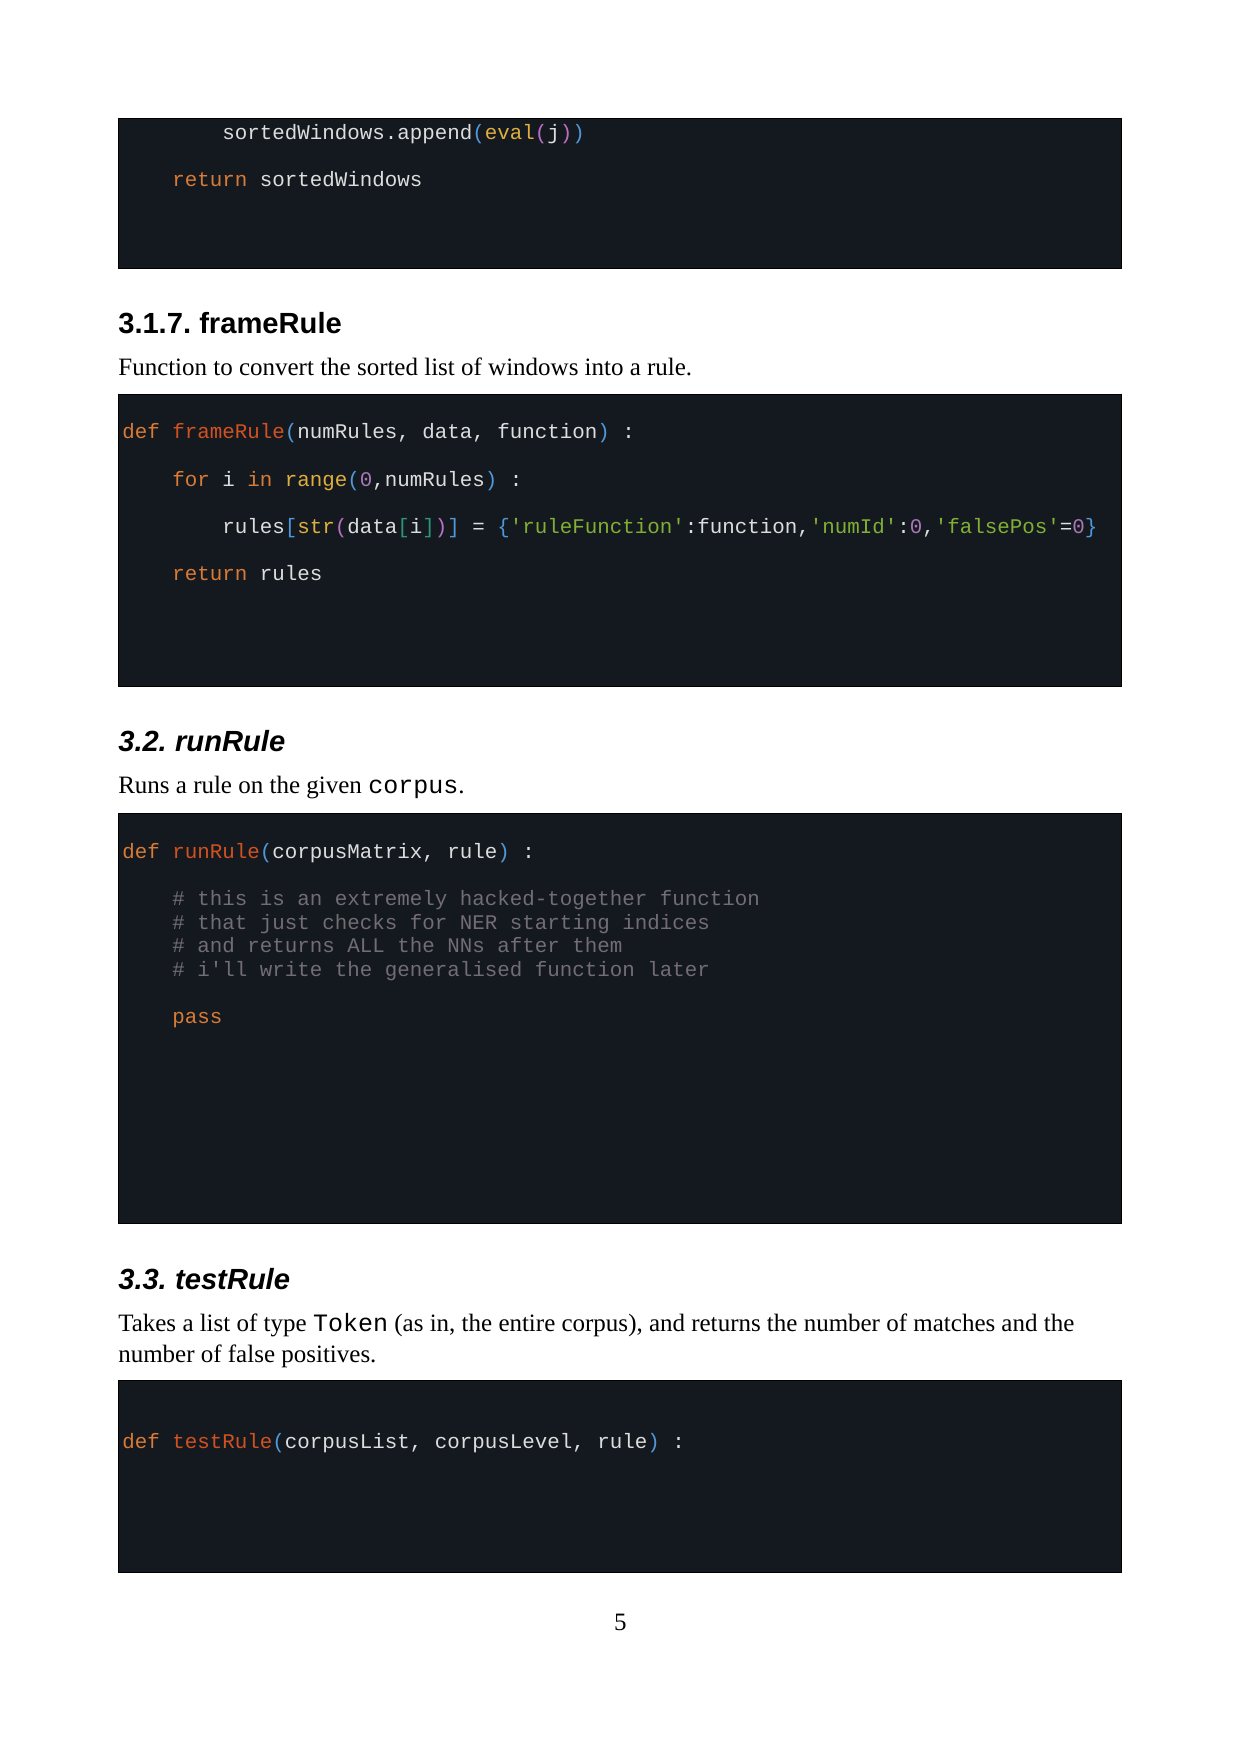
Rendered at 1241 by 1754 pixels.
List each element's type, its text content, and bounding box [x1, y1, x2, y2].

text Takes a list of type Token (as in, the entire corpus), and returns the number of matches and the number of false positives. [118, 1308, 1122, 1367]
text # and returns ALL the NNs after them [119, 932, 1121, 955]
text for i in range(0,numRules) : [119, 465, 1121, 488]
subtitle testRule [118, 1262, 1122, 1295]
text def testRule(corpusList, corpusLevel, rule) : [119, 1427, 1121, 1451]
text # that just checks for NER starting indices [119, 908, 1121, 932]
text pass [119, 1002, 1121, 1026]
text def frameRule(numRules, data, function) : [119, 417, 1121, 441]
subtitle frameRule [118, 306, 1122, 340]
text # this is an extremely hacked-together function [119, 884, 1121, 908]
text Runs a rule on the given corpus. [118, 770, 1122, 801]
text return rules [119, 559, 1121, 583]
text def runRule(corpusMatrix, rule) : [119, 837, 1121, 861]
text rules[str(data[i])] = {'ruleFunction':function,'numId':0,'falsePos'=0} [119, 512, 1121, 536]
subtitle runRule [118, 724, 1122, 757]
text Function to convert the sorted list of windows into a rule. [118, 352, 1122, 381]
text sortedWindows.append(eval(j)) [119, 119, 1121, 142]
text # i'll write the generalised function later [119, 955, 1121, 979]
text return sortedWindows [119, 165, 1121, 193]
